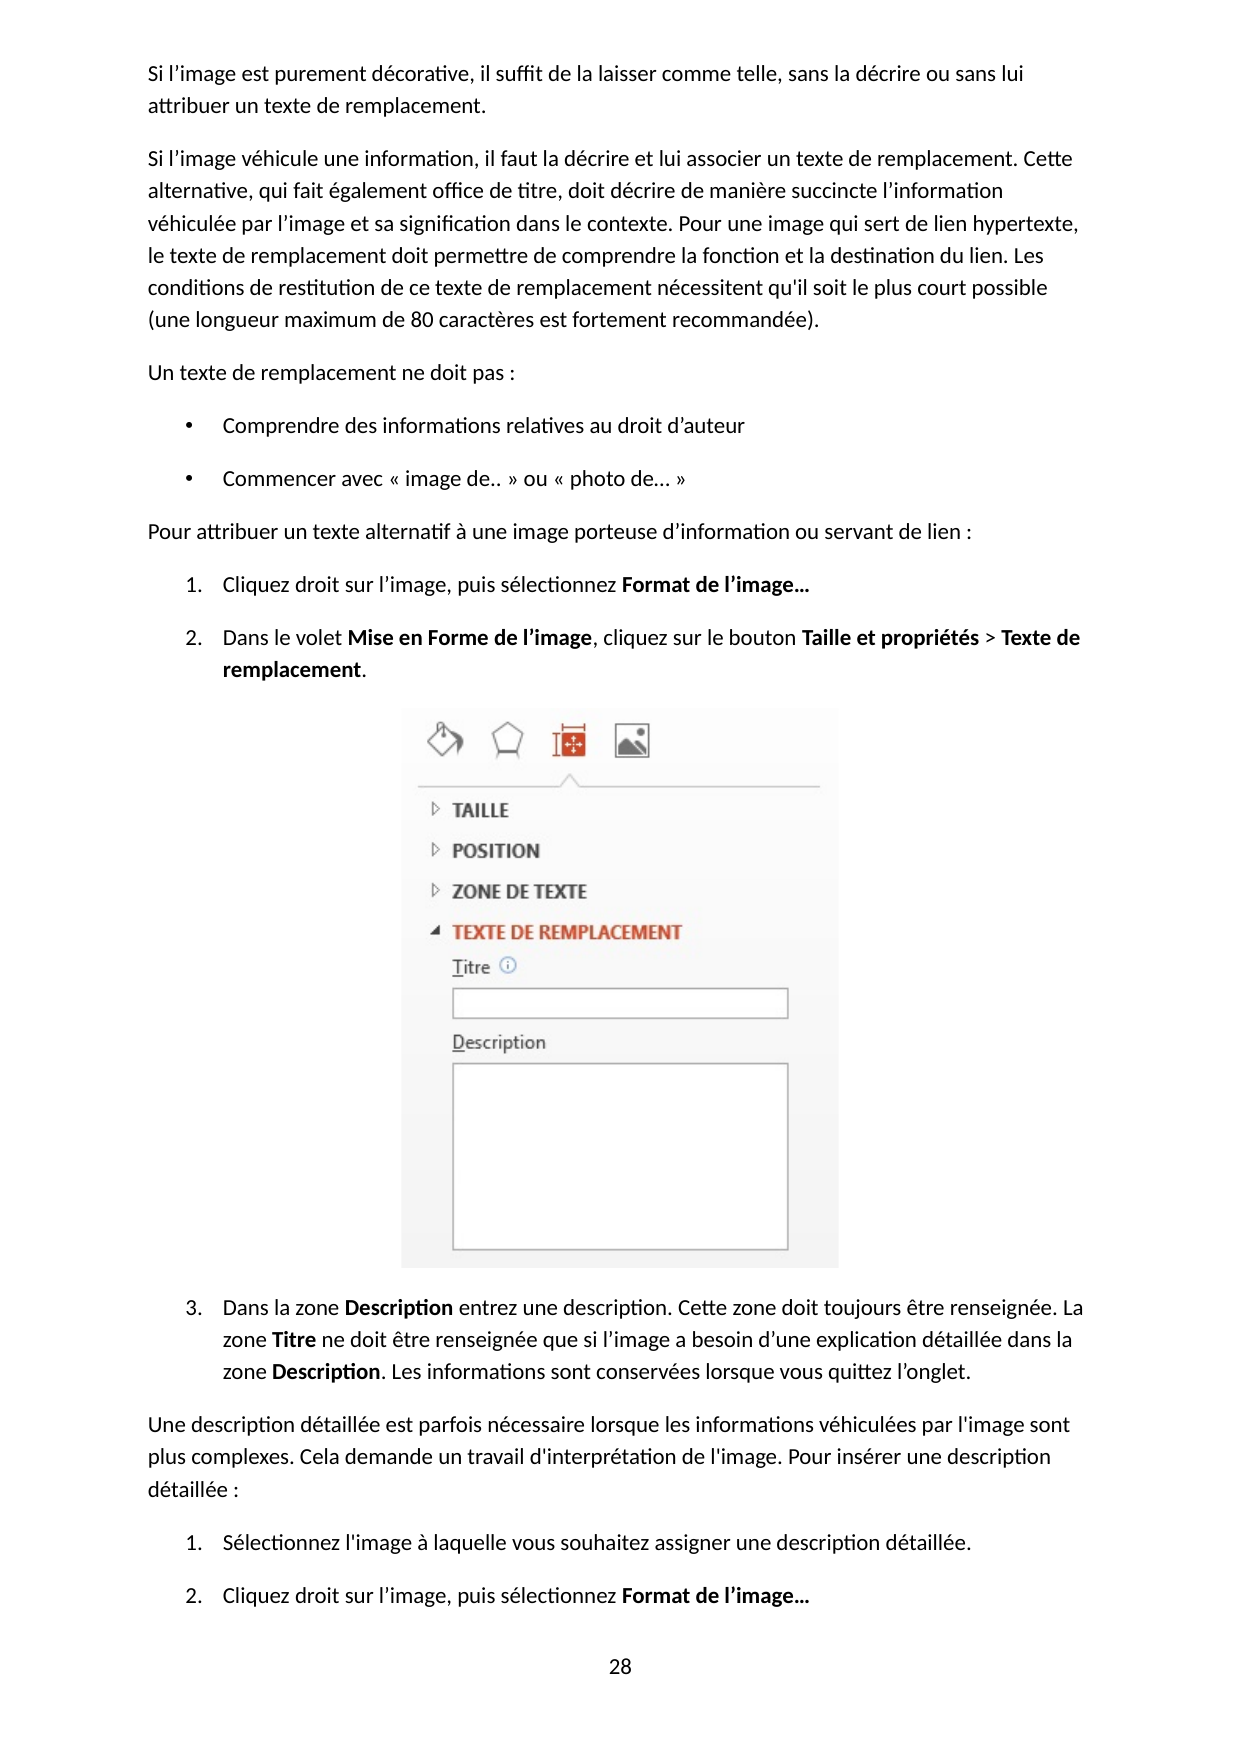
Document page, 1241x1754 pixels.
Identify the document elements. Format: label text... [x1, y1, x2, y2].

text Si l’image est purement décorative, il suffit de la laisser comme telle, sans la décrire ou sans lui attribuer un texte de remplacement. [148, 59, 1093, 119]
picture [401, 708, 839, 1268]
list Cliquez droit sur l’image, puis sélectionnez Format de l’image… [185, 1581, 1093, 1609]
list Dans la zone Description entrez une description. Cette zone doit toujours être renseignée. La zone Titre ne doit être renseignée que si l’image a besoin d’une explication détaillée dans la zone Description. Les informations sont conservées lorsque vous quittez l’onglet. [185, 1293, 1093, 1385]
text Si l’image véhicule une information, il faut la décrire et lui associer un texte de remplacement. Cette alternative, qui fait également office de titre, doit décrire de manière succincte l’information véhiculée par l’image et sa signification dans le contexte. Pour une image qui sert de lien hypertexte, le texte de remplacement doit permettre de comprendre la fonction et la destination du lien. Les conditions de restitution de ce texte de remplacement nécessitent qu'il soit le plus court possible (une longueur maximum de 80 caractères est fortement recommandée). [148, 144, 1093, 333]
list Dans le volet Mise en Forme de l’image, cliquez sur le bouton Taille et propriétés > Texte de remplacement. [185, 623, 1093, 683]
list Cliquez droit sur l’image, puis sélectionnez Format de l’image… [185, 570, 1093, 598]
list Comprendre des informations relatives au droit d’auteur [185, 411, 1093, 439]
list Commencer avec « image de.. » ou « photo de… » [185, 464, 1093, 492]
text Un texte de remplacement ne doit pas : [148, 358, 1093, 386]
text Pour attribuer un texte alternatif à une image porteuse d’information ou servant de lien : [148, 517, 1093, 545]
list Sélectionnez l'image à laquelle vous souhaitez assigner une description détaillée. [185, 1528, 1093, 1556]
text Une description détaillée est parfois nécessaire lorsque les informations véhiculées par l'image sont plus complexes. Cela demande un travail d'interprétation de l'image. Pour insérer une description détaillée : [148, 1410, 1093, 1503]
